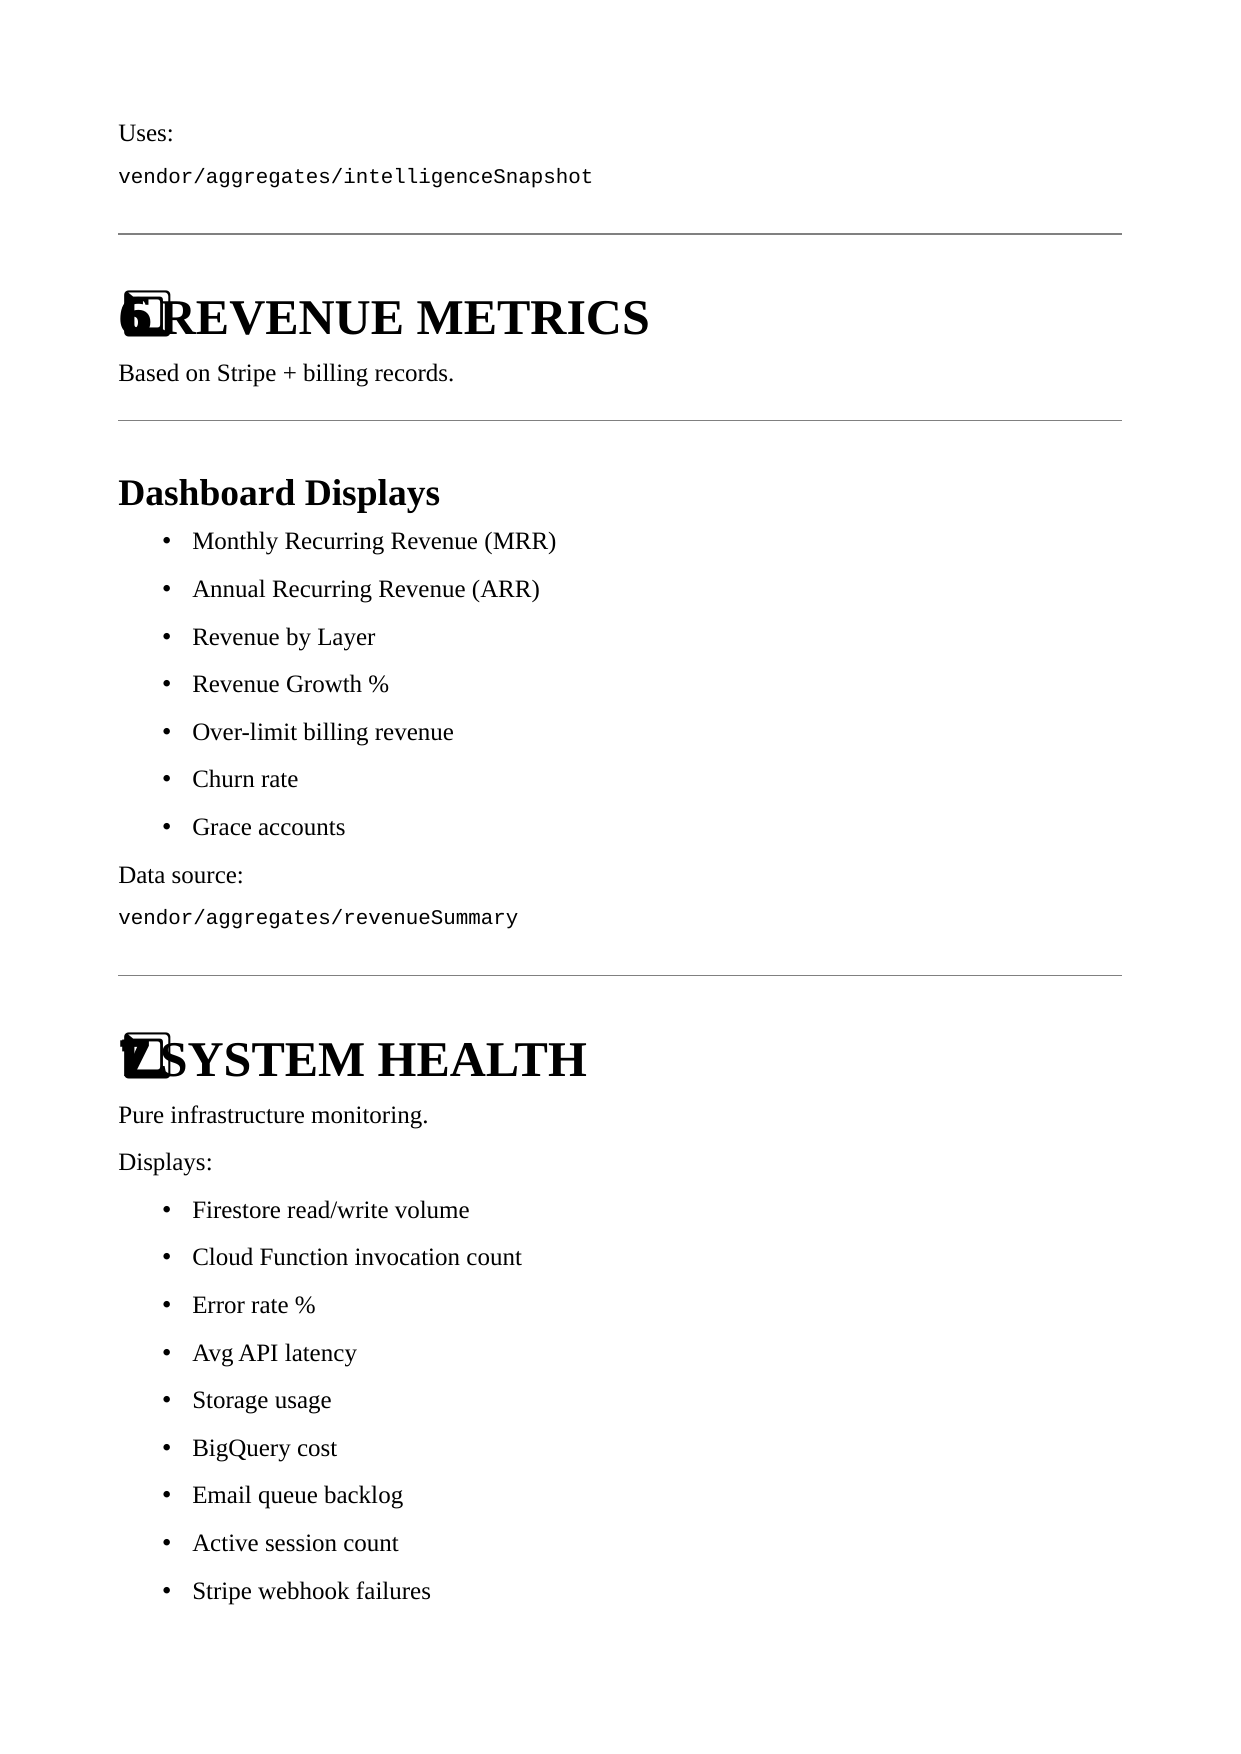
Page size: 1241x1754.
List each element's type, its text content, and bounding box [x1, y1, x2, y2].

text Uses: [118, 118, 1122, 147]
list Stripe webhook failures [162, 1576, 1122, 1604]
subtitle 7️⃣ SYSTEM HEALTH [118, 1030, 1122, 1087]
subtitle 6️⃣ REVENUE METRICS [118, 288, 1122, 346]
list Avg API latency [162, 1338, 1122, 1366]
list Revenue Growth % [162, 669, 1122, 698]
subtitle Dashboard Displays [118, 471, 1122, 514]
list Active session count [162, 1528, 1122, 1557]
list Churn rate [162, 764, 1122, 793]
list Firestore read/write volume [162, 1195, 1122, 1224]
text vendor/aggregates/intelligenceSnapshot [118, 166, 1122, 189]
text Displays: [118, 1147, 1122, 1176]
list Monthly Recurring Revenue (MRR) [162, 526, 1122, 555]
list Storage usage [162, 1385, 1122, 1414]
list BigQuery cost [162, 1433, 1122, 1462]
list Annual Recurring Revenue (ARR) [162, 574, 1122, 603]
list Over-limit billing revenue [162, 717, 1122, 746]
list Cloud Function invocation count [162, 1242, 1122, 1271]
text Pure infrastructure monitoring. [118, 1100, 1122, 1128]
list Revenue by Layer [162, 622, 1122, 650]
text Data source: [118, 860, 1122, 888]
list Error rate % [162, 1290, 1122, 1319]
text Based on Stripe + billing records. [118, 358, 1122, 387]
list Email queue backlog [162, 1481, 1122, 1509]
list Grace accounts [162, 812, 1122, 841]
text vendor/aggregates/revenueSummary [118, 907, 1122, 931]
